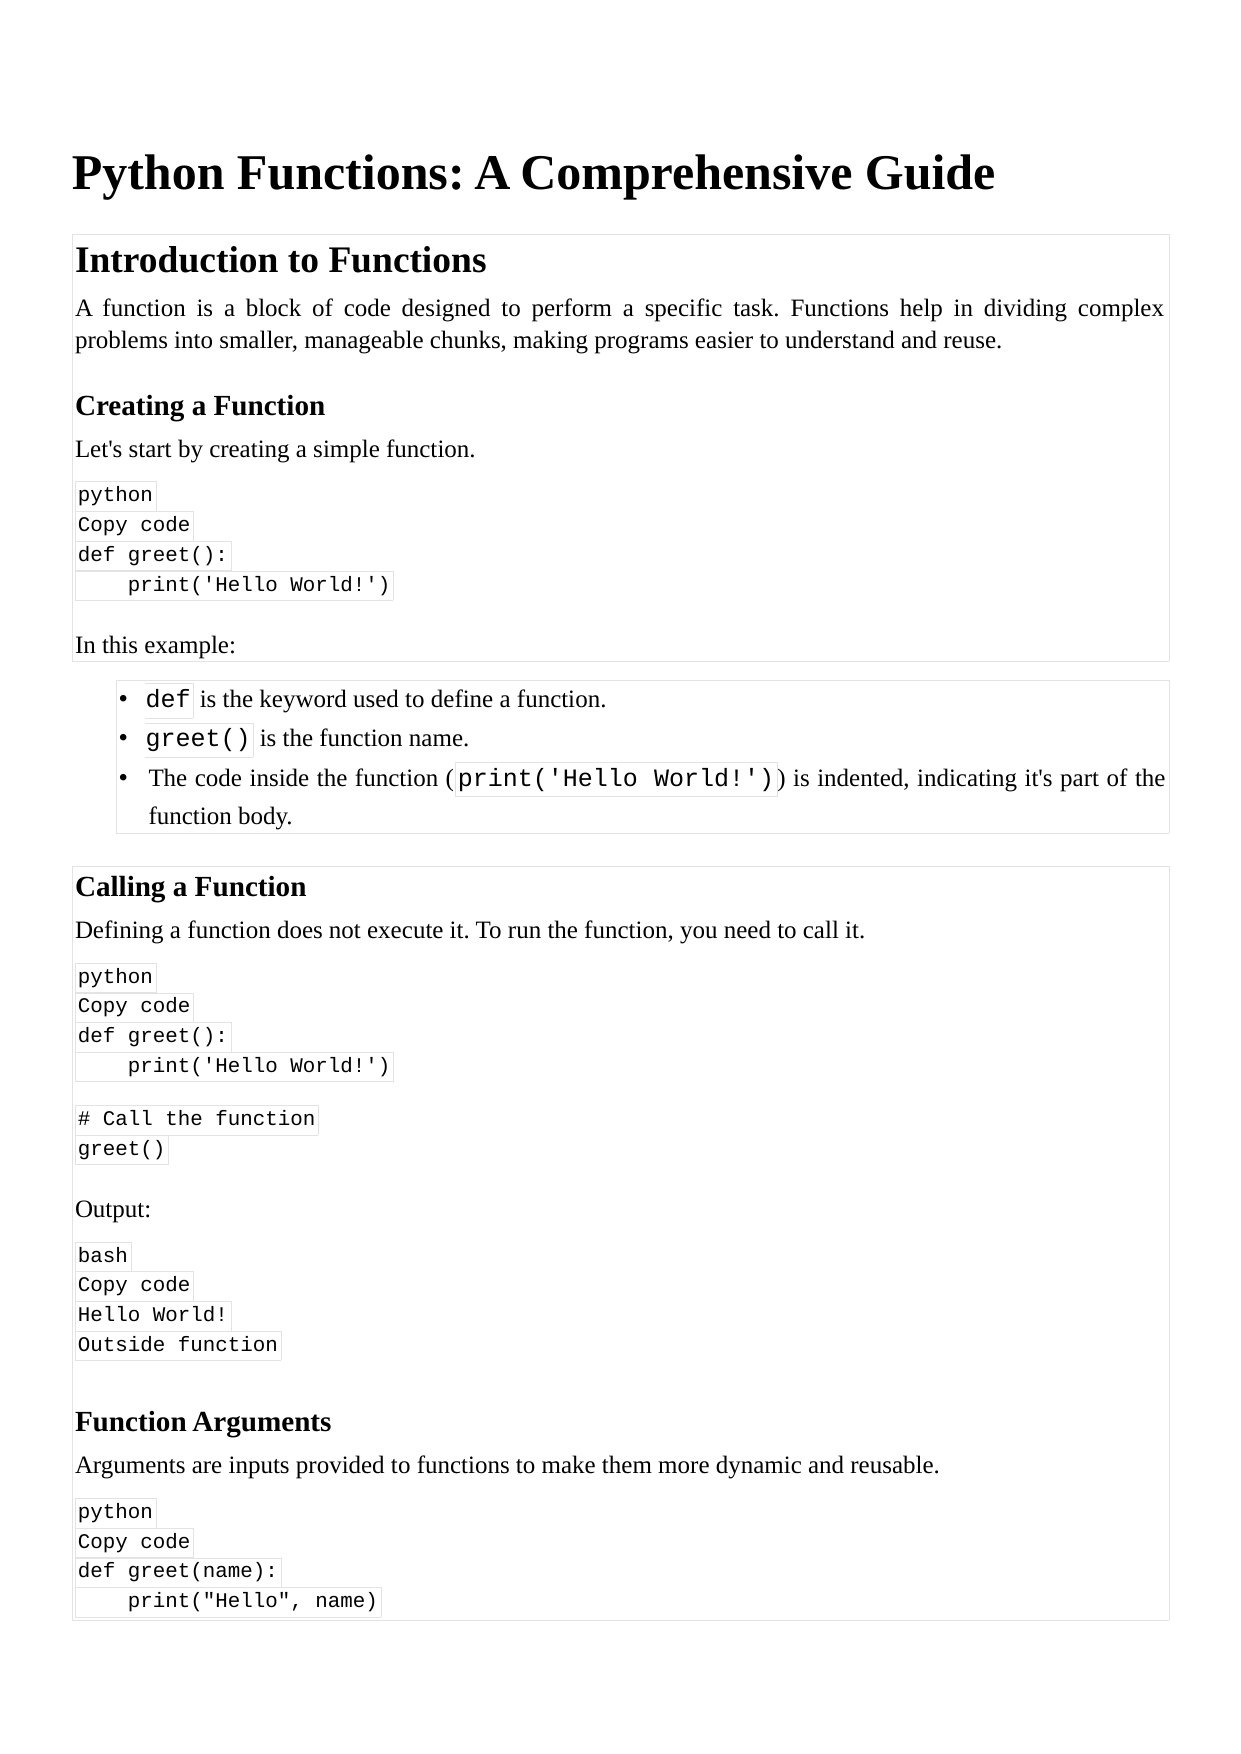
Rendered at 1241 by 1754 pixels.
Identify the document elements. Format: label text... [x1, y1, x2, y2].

subtitle Introduction to Functions [73, 235, 1169, 280]
subtitle Creating a Function [73, 385, 1169, 421]
text Output: [73, 1191, 1169, 1223]
text Let's start by creating a simple function. [73, 431, 1169, 463]
text print('Hello World!') [76, 1053, 393, 1081]
text def greet(name): [194, 1554, 1169, 1584]
text Outside function [76, 1332, 281, 1360]
text python [73, 960, 1169, 989]
text [169, 1132, 1169, 1164]
text Hello World! [194, 1298, 1169, 1328]
text def greet(): [194, 538, 1169, 567]
list The code inside the function (print('Hello World!')) is indented, indicating it's part of the function body. [117, 759, 1169, 833]
text Copy code [76, 512, 193, 538]
text print("Hello", name) [73, 1584, 1169, 1620]
text greet() [76, 1136, 168, 1164]
text Copy code [157, 1525, 1169, 1554]
text # Call the function [73, 1102, 1169, 1132]
text Copy code [132, 1268, 1169, 1298]
text bash [73, 1239, 1169, 1268]
text python [73, 1495, 1169, 1525]
text Outside function [232, 1328, 1169, 1360]
text Copy code [157, 508, 1169, 538]
text Copy code [76, 994, 193, 1019]
text print('Hello World!') [232, 567, 1169, 600]
text In this example: [73, 627, 1169, 661]
text def greet(): [76, 542, 231, 567]
subtitle Python Functions: A Comprehensive Guide [72, 143, 1169, 201]
subtitle Function Arguments [73, 1401, 1169, 1438]
text def greet(name): [76, 1559, 281, 1584]
text Defining a function does not execute it. To run the function, you need to call it. [73, 912, 1169, 944]
text def greet(): [76, 1023, 231, 1049]
text Copy code [157, 989, 1169, 1019]
text Copy code [76, 1529, 193, 1554]
list greet() is the function name. [117, 720, 1169, 757]
text print('Hello World!') [76, 572, 393, 600]
text def greet(): [194, 1019, 1169, 1049]
text Arguments are inputs provided to functions to make them more dynamic and reusable. [73, 1447, 1169, 1479]
subtitle Calling a Function [73, 867, 1169, 903]
text print('Hello World!') [232, 1049, 1169, 1082]
text Hello World! [76, 1302, 231, 1328]
text A function is a block of code designed to perform a specific task. Functions help in dividing complex problems into smaller, manageable chunks, making programs easier to understand and reuse. [73, 289, 1169, 354]
list def is the keyword used to define a function. [117, 681, 1169, 718]
text Copy code [76, 1272, 193, 1298]
text python [73, 478, 1169, 508]
